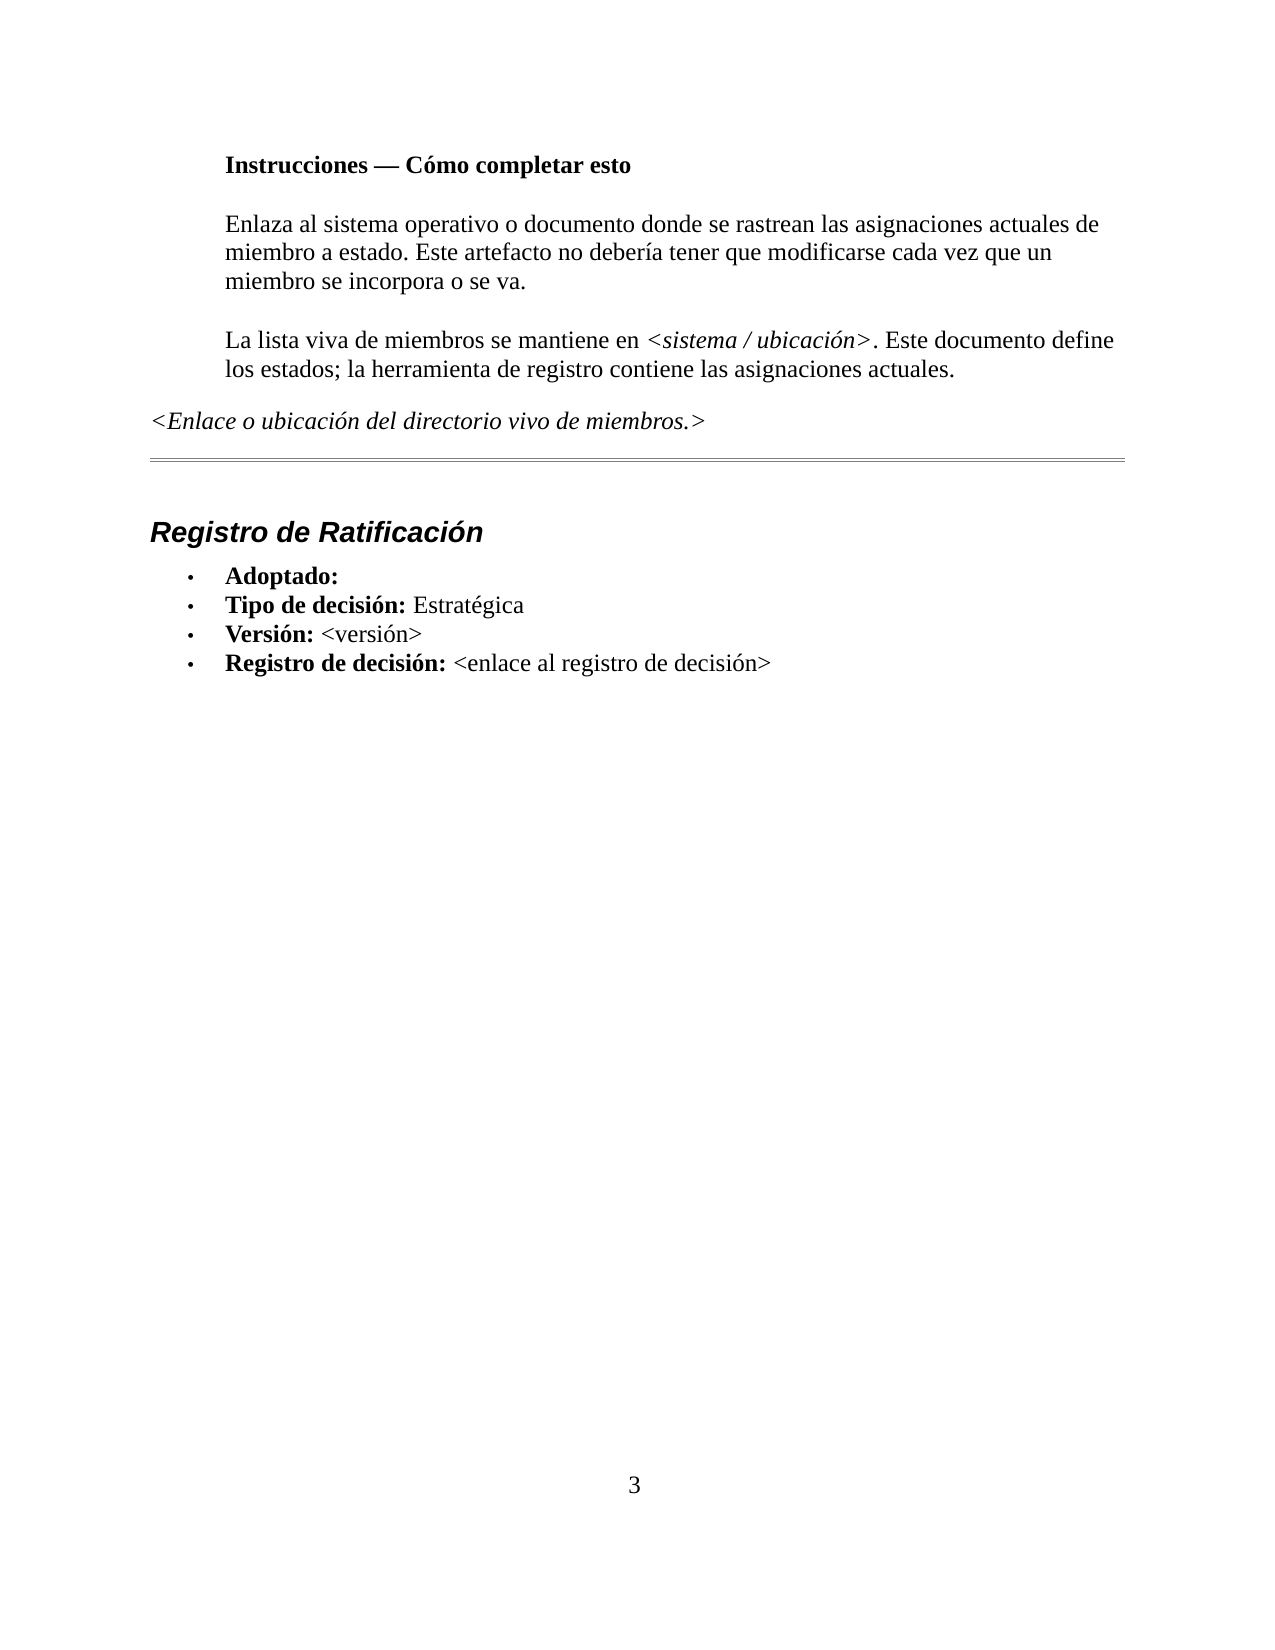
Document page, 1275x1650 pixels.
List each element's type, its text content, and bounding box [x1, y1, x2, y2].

subtitle Registro de Ratificación [150, 515, 1125, 549]
list Registro de decisión: <enlace al registro de decisión> [187, 648, 1125, 676]
text <Enlace o ubicación del directorio vivo de miembros.> [150, 406, 1125, 435]
text La lista viva de miembros se mantiene en <sistema / ubicación>. Este documento define los estados; la herramienta de registro contiene las asignaciones actuales. [225, 325, 1125, 382]
text Instrucciones — Cómo completar esto [225, 150, 1125, 179]
text Enlaza al sistema operativo o documento donde se rastrean las asignaciones actuales de miembro a estado. Este artefacto no debería tener que modificarse cada vez que un miembro se incorpora o se va. [225, 209, 1125, 295]
list Tipo de decisión: Estratégica [187, 590, 1125, 619]
list Versión: <versión> [187, 619, 1125, 648]
list Adoptado: [187, 561, 1125, 590]
